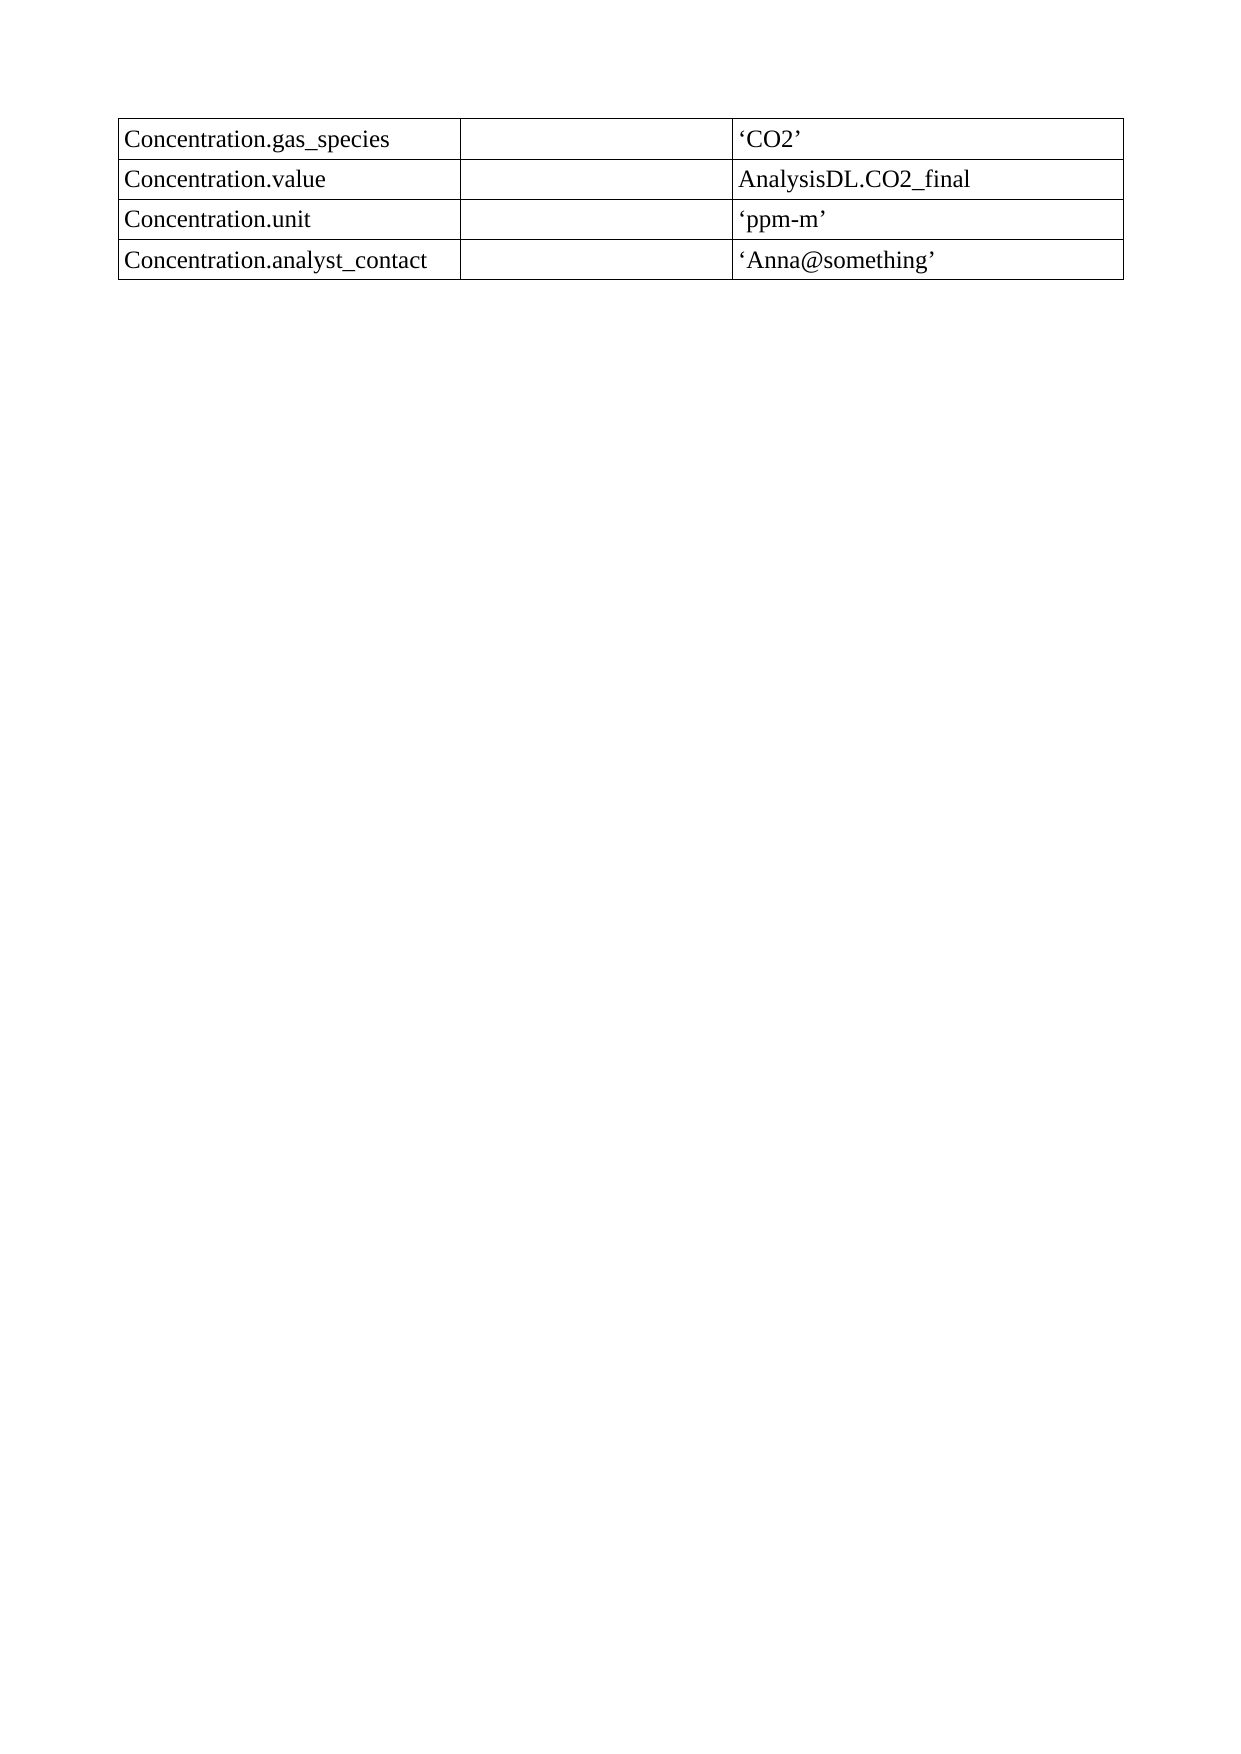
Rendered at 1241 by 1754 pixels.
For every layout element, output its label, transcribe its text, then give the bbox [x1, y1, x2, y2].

table_cell Concentration.gas_species [119, 119, 460, 158]
table_cell Concentration.unit [119, 200, 460, 239]
table_cell [461, 240, 732, 279]
table_cell ‘CO2’ [733, 119, 1123, 158]
table_cell AnalysisDL.CO2_final [733, 160, 1123, 199]
table_cell [461, 160, 732, 199]
table_cell ‘Anna@something’ [733, 240, 1123, 279]
table_cell ‘ppm-m’ [733, 200, 1123, 239]
table_cell [461, 200, 732, 239]
table_cell Concentration.value [119, 160, 460, 199]
table_cell [461, 119, 732, 158]
table_cell Concentration.analyst_contact [119, 240, 460, 279]
